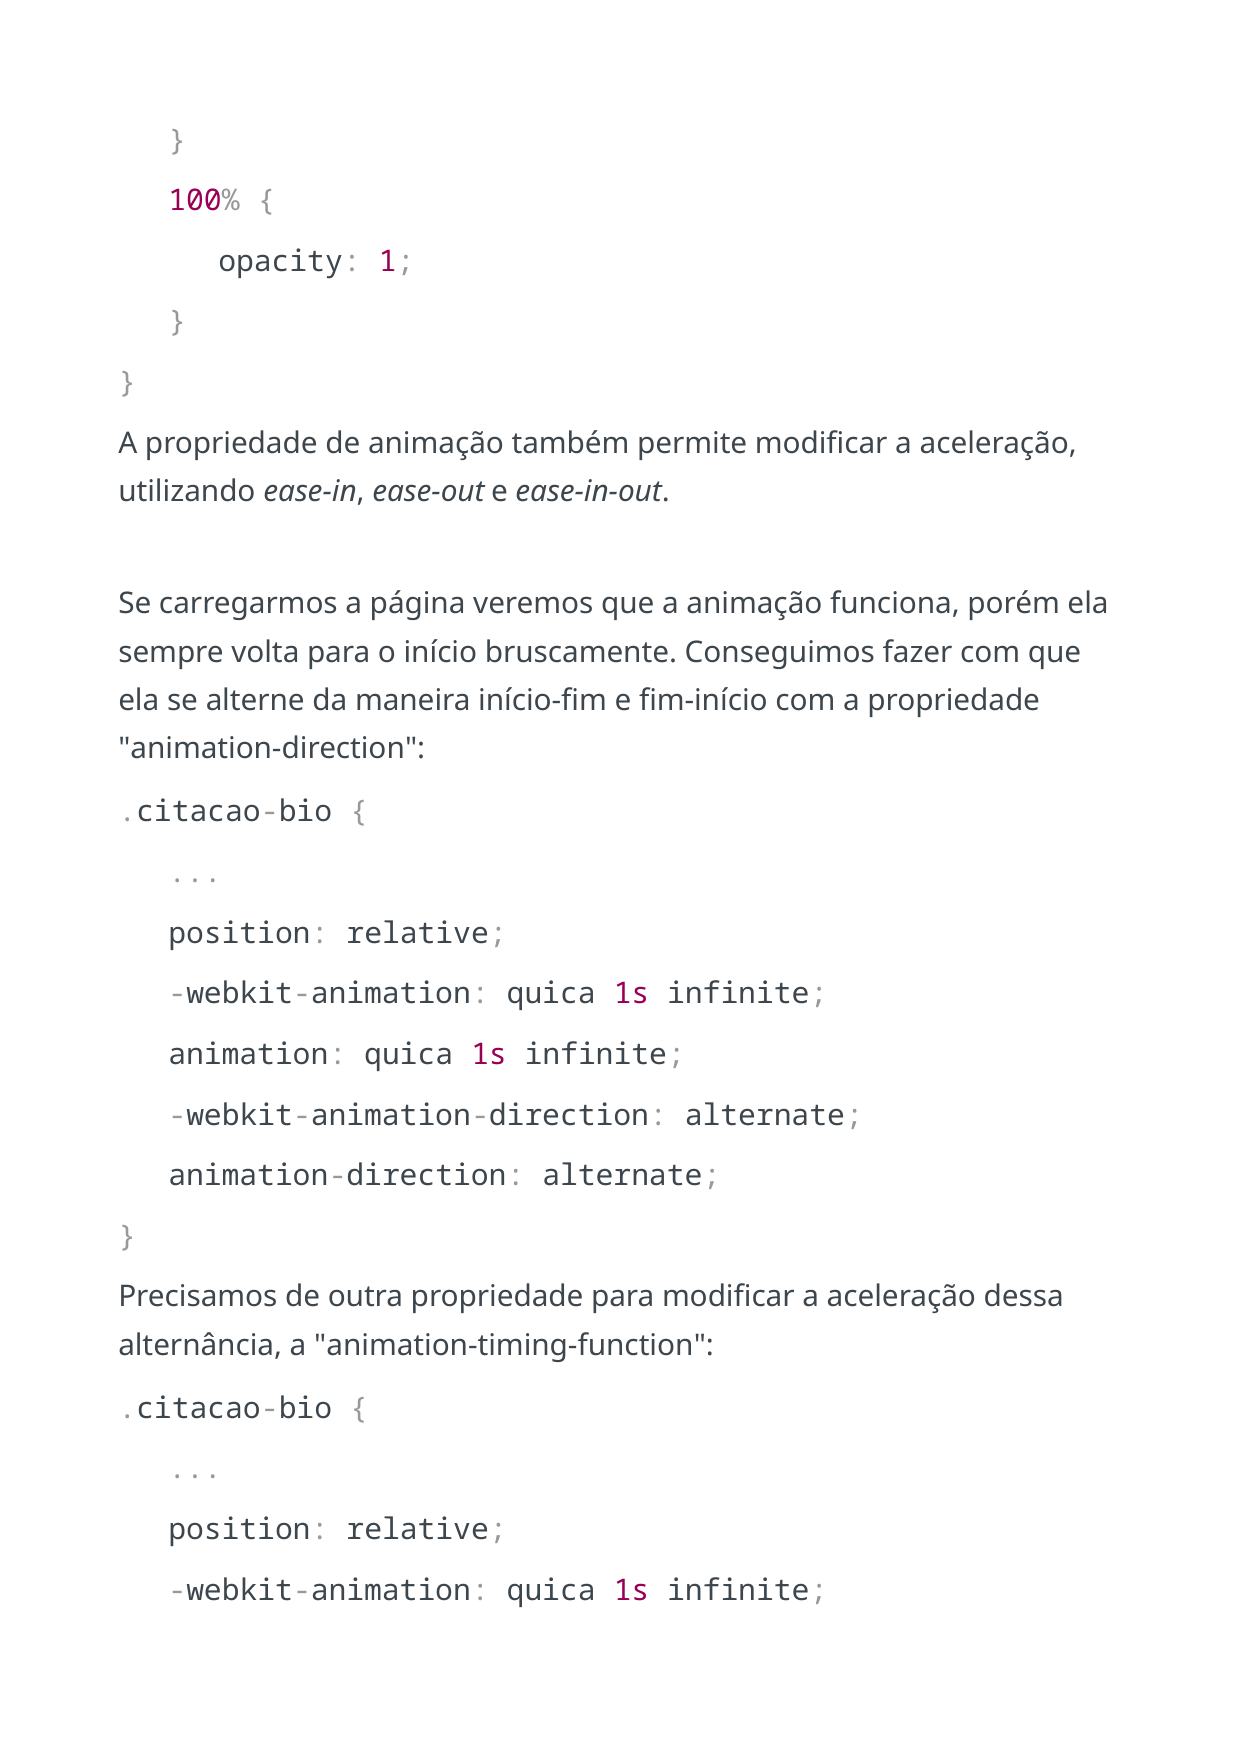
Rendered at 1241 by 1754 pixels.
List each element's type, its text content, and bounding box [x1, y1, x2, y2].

text position: relative; [118, 911, 1122, 952]
text 100% { [118, 179, 1122, 219]
text Precisamos de outra propriedade para modificar a aceleração dessa alternância, a "animation-timing-function": [118, 1275, 1122, 1364]
text } [118, 300, 1122, 340]
text ... [118, 1447, 1122, 1488]
text Se carregarmos a página veremos que a animação funciona, porém ela sempre volta para o início bruscamente. Conseguimos fazer com que ela se alterne da maneira início-fim e fim-início com a propriedade "animation-direction": [118, 582, 1122, 767]
text .citacao-bio { [118, 790, 1122, 831]
text } [118, 118, 1122, 158]
text animation-direction: alternate; [118, 1154, 1122, 1194]
text .citacao-bio { [118, 1387, 1122, 1427]
text opacity: 1; [118, 239, 1122, 280]
text } [118, 1214, 1122, 1255]
text -webkit-animation: quica 1s infinite; [118, 1568, 1122, 1609]
text } [118, 361, 1122, 401]
text position: relative; [118, 1508, 1122, 1548]
text A propriedade de animação também permite modificar a aceleração, utilizando ease-in, ease-out e ease-in-out. [118, 421, 1122, 510]
text -webkit-animation-direction: alternate; [118, 1093, 1122, 1134]
text animation: quica 1s infinite; [118, 1033, 1122, 1073]
text -webkit-animation: quica 1s infinite; [118, 972, 1122, 1012]
text ... [118, 851, 1122, 891]
